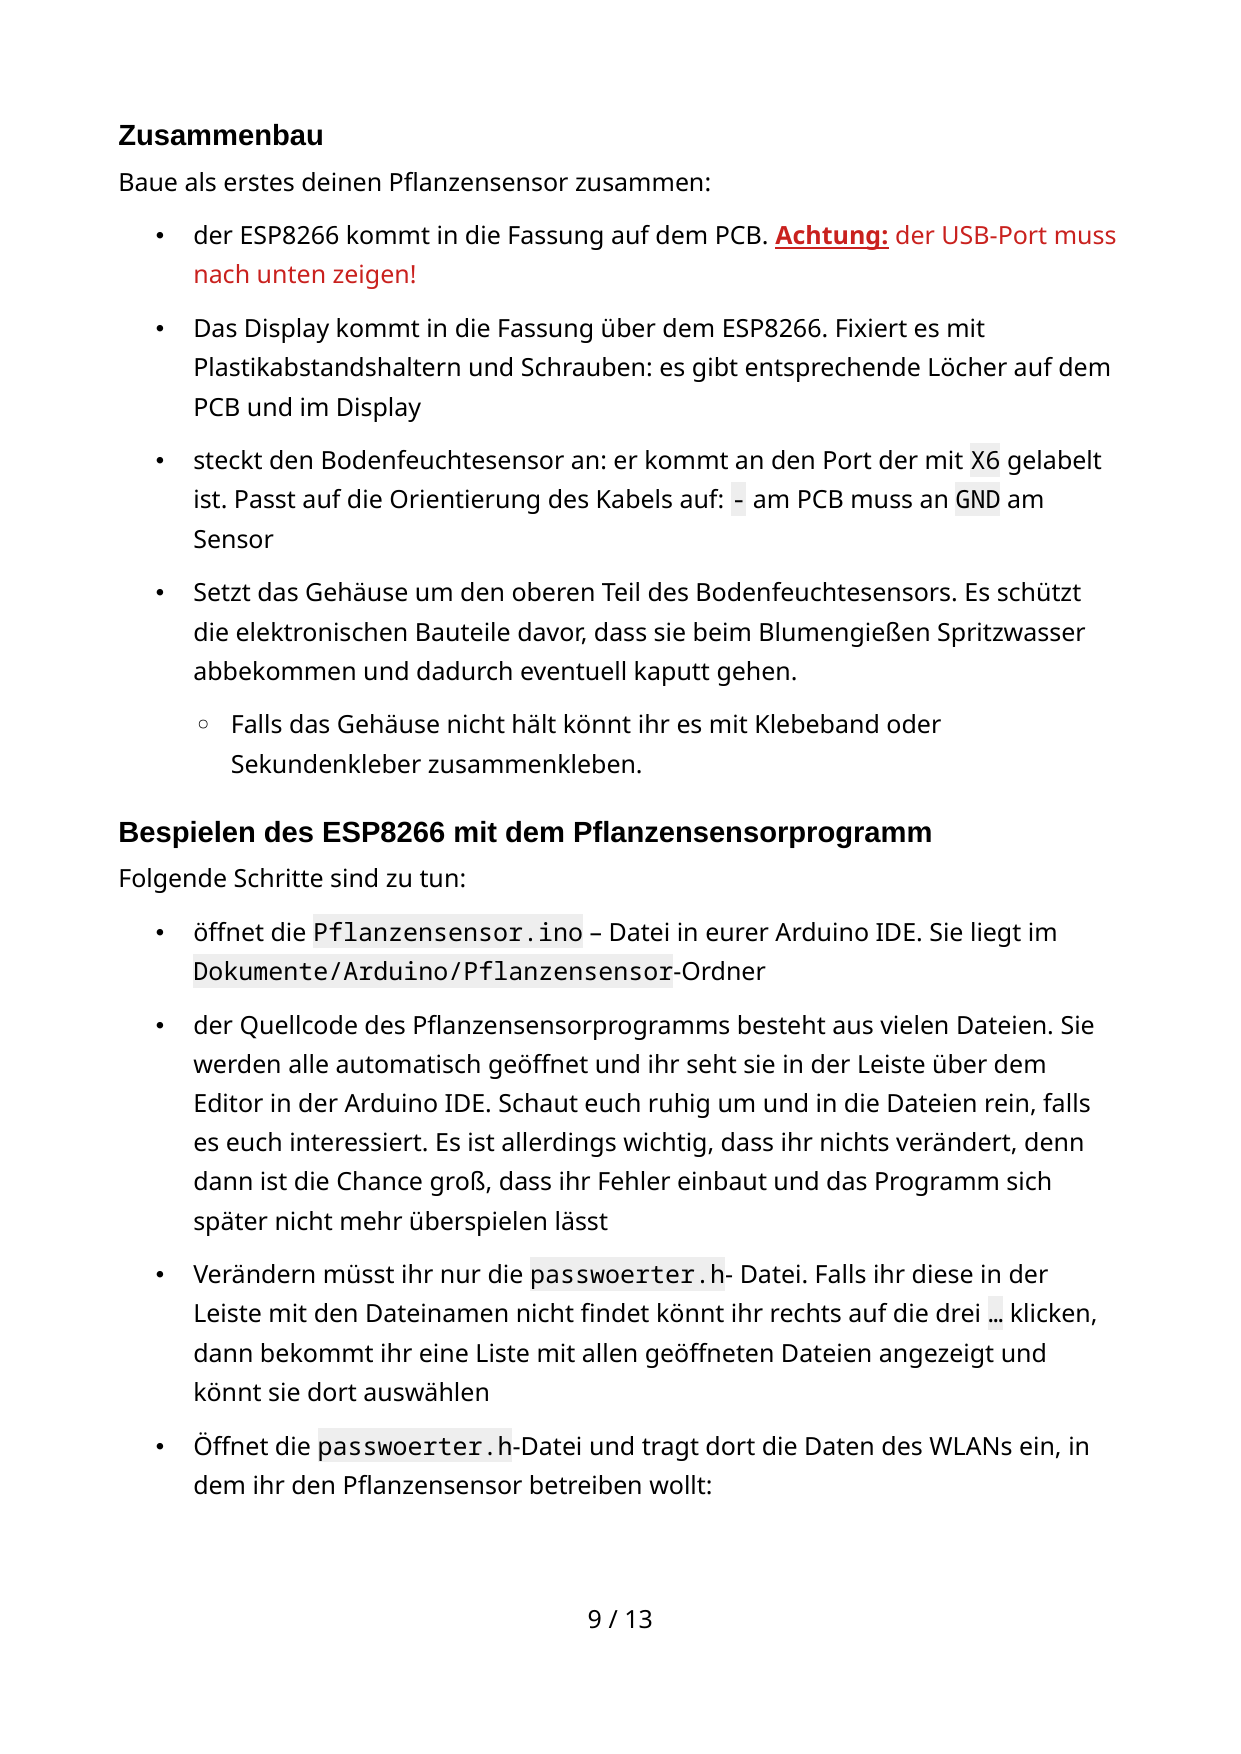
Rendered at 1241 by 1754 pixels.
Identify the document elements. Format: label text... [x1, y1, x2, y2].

text Folgende Schritte sind zu tun: [118, 861, 1122, 895]
list öffnet die Pflanzensensor.ino – Datei in eurer Arduino IDE. Sie liegt im Dokumente/Arduino/Pflanzensensor-Ordner [156, 914, 1122, 988]
list Falls das Gehäuse nicht hält könnt ihr es mit Klebeband oder Sekundenkleber zusammenkleben. [193, 707, 1122, 780]
list Verändern müsst ihr nur die passwoerter.h- Datei. Falls ihr diese in der Leiste mit den Dateinamen nicht findet könnt ihr rechts auf die drei … klicken, dann bekommt ihr eine Liste mit allen geöffneten Dateien angezeigt und könnt sie dort auswählen [156, 1257, 1122, 1408]
list Setzt das Gehäuse um den oberen Teil des Bodenfeuchtesensors. Es schützt die elektronischen Bauteile davor, dass sie beim Blumengießen Spritzwasser abbekommen und dadurch eventuell kaputt gehen. [156, 575, 1122, 687]
list der Quellcode des Pflanzensensorprogramms besteht aus vielen Dateien. Sie werden alle automatisch geöffnet und ihr seht sie in der Leiste über dem Editor in der Arduino IDE. Schaut euch ruhig um und in die Dateien rein, falls es euch interessiert. Es ist allerdings wichtig, dass ihr nichts verändert, denn dann ist die Chance groß, dass ihr Fehler einbaut und das Programm sich später nicht mehr überspielen lässt [156, 1007, 1122, 1237]
list der ESP8266 kommt in die Fassung auf dem PCB. Achtung: der USB-Port muss nach unten zeigen! [156, 218, 1122, 291]
subtitle Zusammenbau [118, 118, 1122, 152]
subtitle Bespielen des ESP8266 mit dem Pflanzensensorprogramm [118, 814, 1122, 848]
list steckt den Bodenfeuchtesensor an: er kommt an den Port der mit X6 gelabelt ist. Passt auf die Orientierung des Kabels auf: - am PCB muss an GND am Sensor [156, 443, 1122, 555]
list Öffnet die passwoerter.h-Datei und tragt dort die Daten des WLANs ein, in dem ihr den Pflanzensensor betreiben wollt: [156, 1428, 1122, 1501]
list Das Display kommt in die Fassung über dem ESP8266. Fixiert es mit Plastikabstandshaltern und Schrauben: es gibt entsprechende Löcher auf dem PCB und im Display [156, 311, 1122, 423]
text Baue als erstes deinen Pflanzensensor zusammen: [118, 164, 1122, 198]
